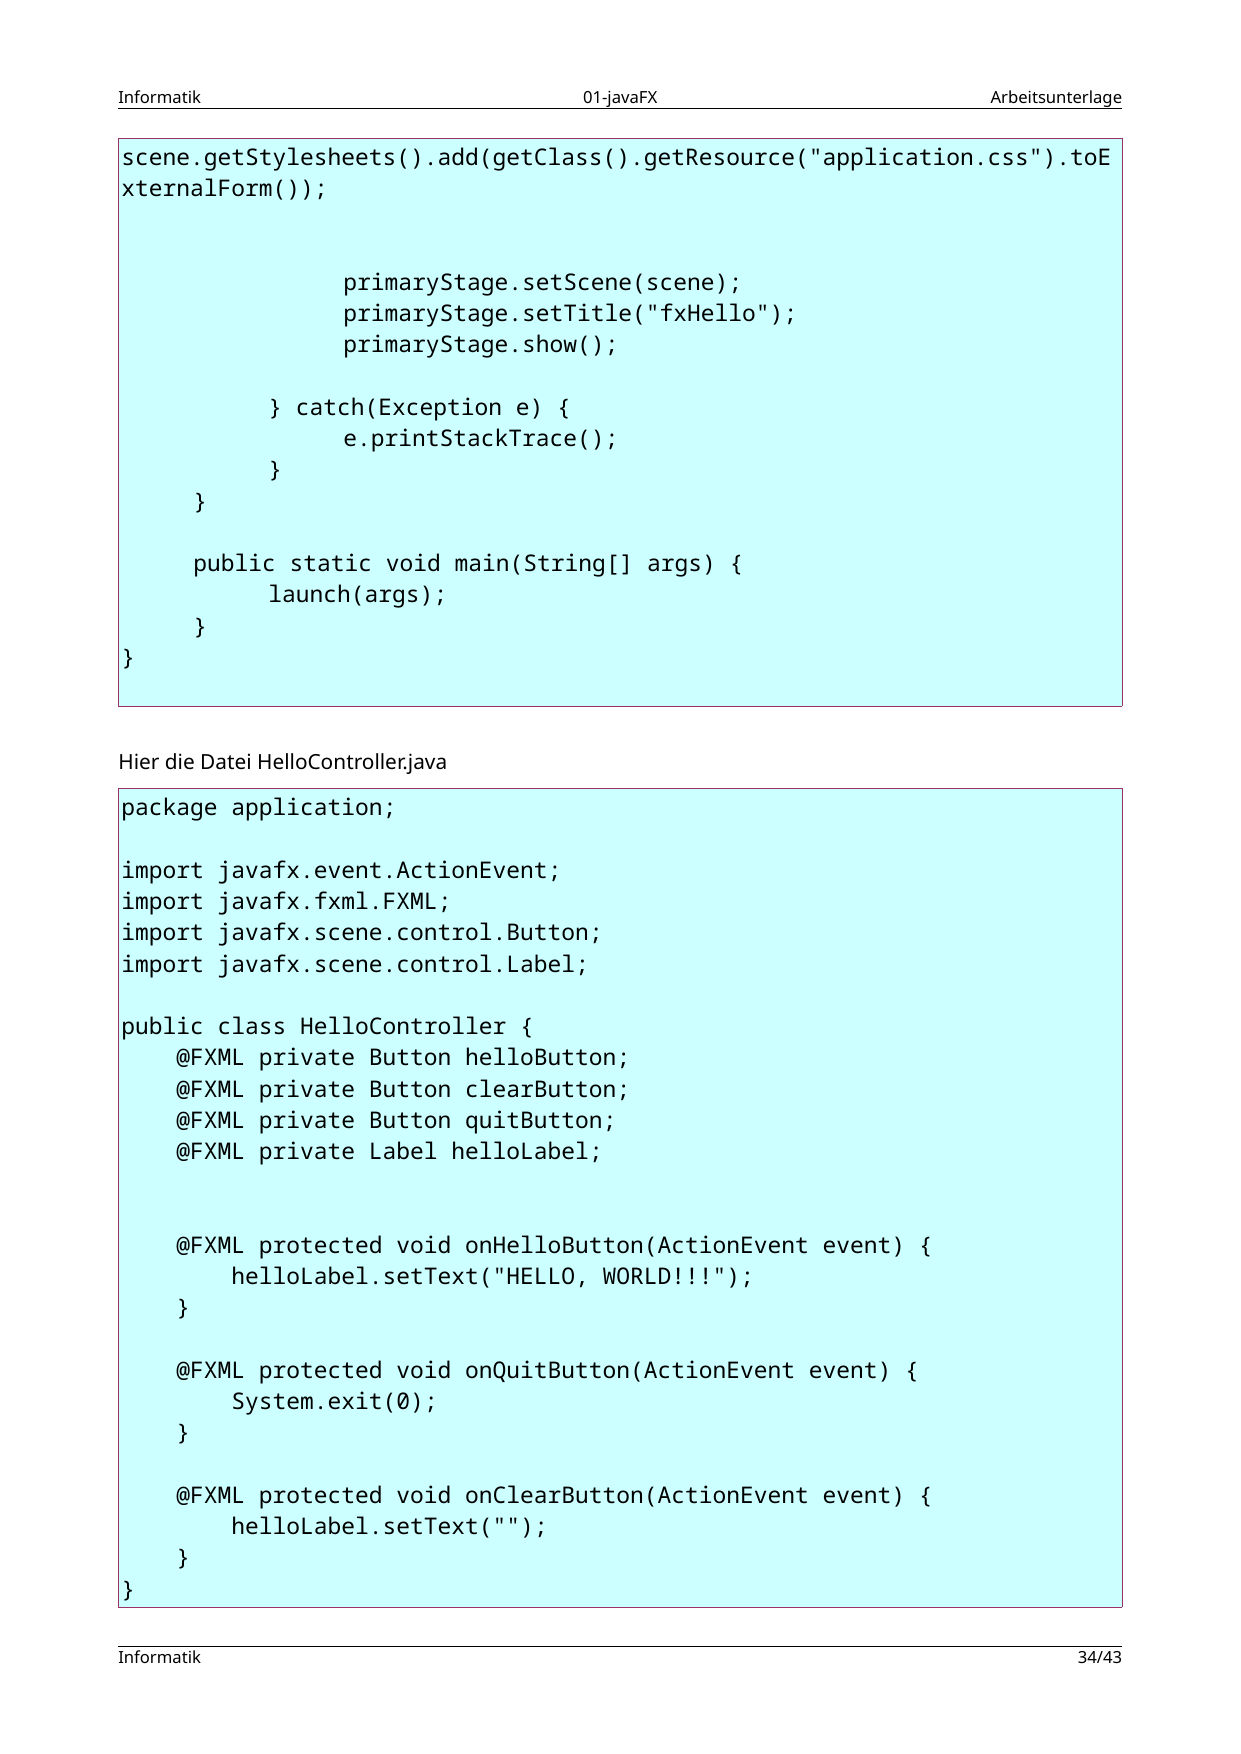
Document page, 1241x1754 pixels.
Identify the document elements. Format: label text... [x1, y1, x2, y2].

text import javafx.fxml.FXML; [119, 882, 1122, 913]
text @FXML protected void onQuitButton(ActionEvent event) { [119, 1351, 1122, 1382]
text package application; [119, 789, 1122, 819]
text import javafx.scene.control.Button; [119, 913, 1122, 944]
text primaryStage.setScene(scene); [119, 263, 1122, 294]
text public static void main(String[] args) { [119, 544, 1122, 575]
text System.exit(0); [119, 1382, 1122, 1413]
text } [119, 1538, 1122, 1569]
text } [119, 1288, 1122, 1319]
text helloLabel.setText(""); [119, 1507, 1122, 1538]
text public class HelloController { [119, 1007, 1122, 1038]
text import javafx.event.ActionEvent; [119, 851, 1122, 882]
text } [119, 1413, 1122, 1444]
text } [119, 607, 1122, 638]
text @FXML protected void onHelloButton(ActionEvent event) { [119, 1226, 1122, 1257]
text helloLabel.setText("HELLO, WORLD!!!"); [119, 1257, 1122, 1288]
text primaryStage.setTitle("fxHello"); [119, 294, 1122, 325]
text @FXML protected void onClearButton(ActionEvent event) { [119, 1476, 1122, 1507]
text } catch(Exception e) { [119, 388, 1122, 419]
text } [119, 450, 1122, 482]
text @FXML private Button clearButton; [119, 1069, 1122, 1101]
text scene.getStylesheets().add(getClass().getResource("application.css").toExternalForm()); [119, 139, 1122, 200]
text import javafx.scene.control.Label; [119, 944, 1122, 976]
text @FXML private Button helloButton; [119, 1038, 1122, 1069]
text @FXML private Button quitButton; [119, 1101, 1122, 1132]
text primaryStage.show(); [119, 325, 1122, 357]
text @FXML private Label helloLabel; [119, 1132, 1122, 1163]
text launch(args); [119, 575, 1122, 607]
text Hier die Datei HelloController.java [118, 747, 1122, 776]
text } [119, 1569, 1122, 1607]
text e.printStackTrace(); [119, 419, 1122, 450]
text } [119, 482, 1122, 513]
text } [119, 638, 1122, 669]
